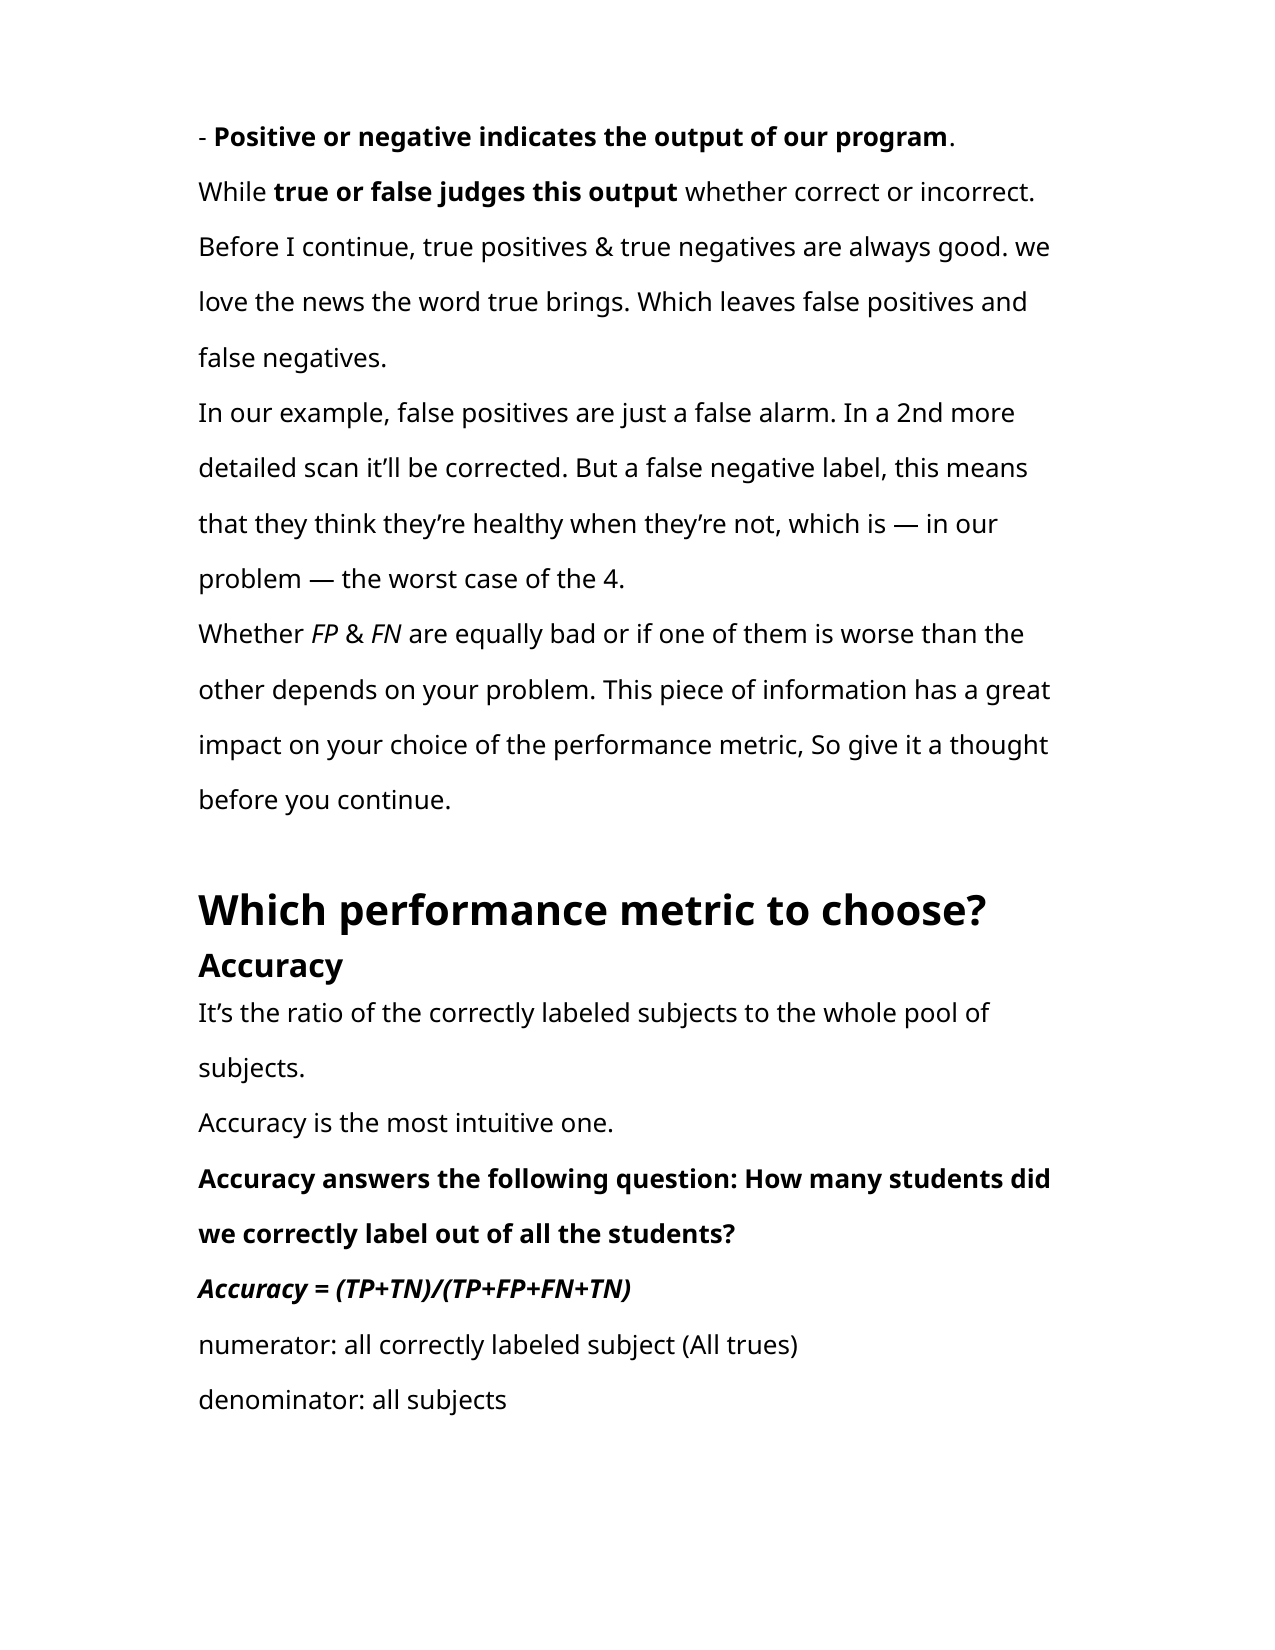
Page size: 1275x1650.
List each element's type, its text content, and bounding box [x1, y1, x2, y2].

text It’s the ratio of the correctly labeled subjects to the whole pool of subjects. Accuracy is the most intuitive one. Accuracy answers the following question: How many students did we correctly label out of all the students? Accuracy = (TP+TN)/(TP+FP+FN+TN) numerator: all correctly labeled subject (All trues) denominator: all subjects [198, 994, 1077, 1417]
text Before I continue, true positives & true negatives are always good. we love the news the word true brings. Which leaves false positives and false negatives. In our example, false positives are just a false alarm. In a 2nd more detailed scan it’ll be corrected. But a false negative label, this means that they think they’re healthy when they’re not, which is — in our problem — the worst case of the 4. Whether FP & FN are equally bad or if one of them is worse than the other depends on your problem. This piece of information has a great impact on your choice of the performance metric, So give it a thought before you continue. [198, 229, 1077, 817]
subtitle Accuracy [198, 943, 1077, 987]
subtitle Which performance metric to choose? [198, 881, 1077, 938]
text - Positive or negative indicates the output of our program. While true or false judges this output whether correct or incorrect. [198, 118, 1077, 209]
